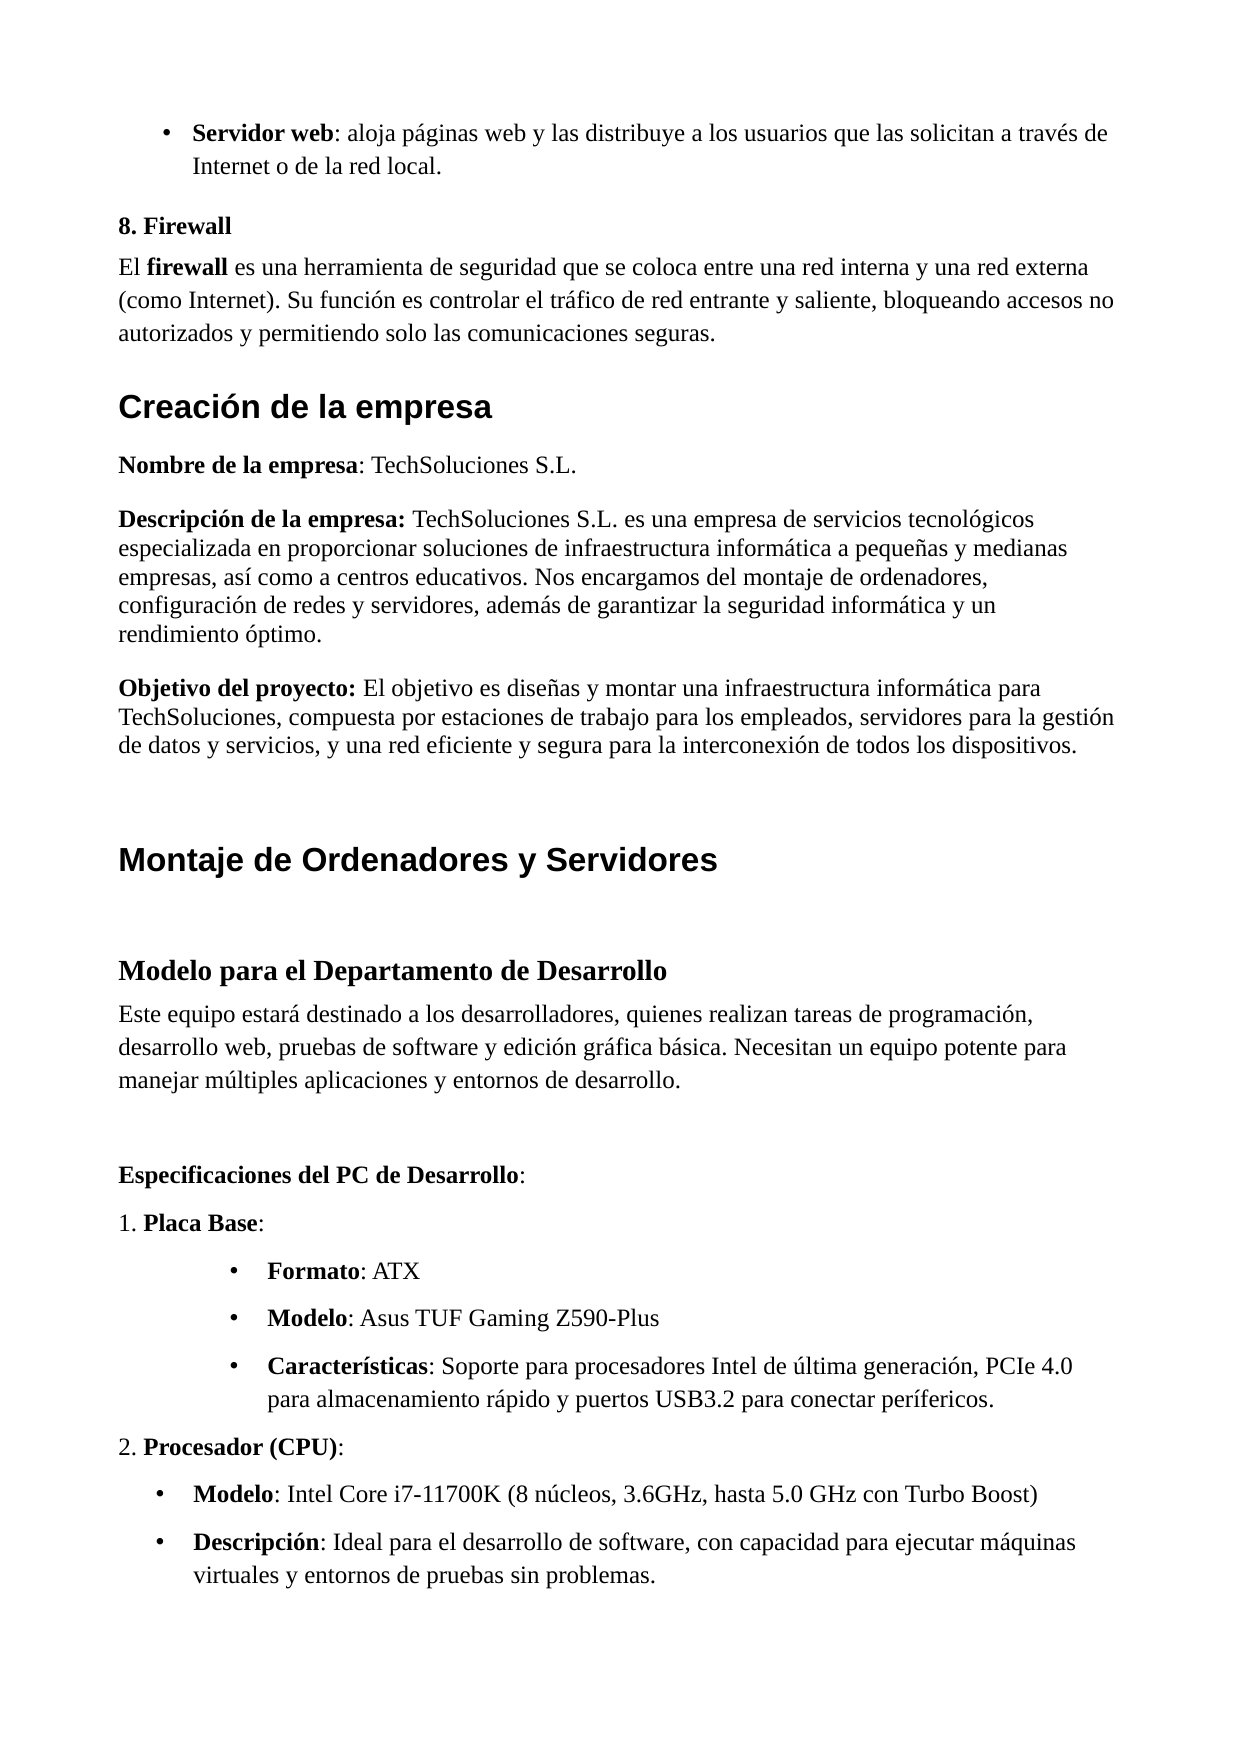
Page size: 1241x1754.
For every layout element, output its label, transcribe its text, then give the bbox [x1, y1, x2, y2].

list Formato: ATX [229, 1256, 1122, 1284]
list Servidor web: aloja páginas web y las distribuye a los usuarios que las solicitan a través de Internet o de la red local. [162, 118, 1122, 180]
subtitle Modelo para el Departamento de Desarrollo [118, 953, 1122, 987]
subtitle Objetivo del proyecto: El objetivo es diseñas y montar una infraestructura informática para TechSoluciones, compuesta por estaciones de trabajo para los empleados, servidores para la gestión de datos y servicios, y una red eficiente y segura para la interconexión de todos los dispositivos. [118, 673, 1122, 759]
list Modelo: Asus TUF Gaming Z590-Plus [229, 1303, 1122, 1332]
subtitle Creación de la empresa [118, 387, 1122, 425]
subtitle Nombre de la empresa: TechSoluciones S.L. [118, 450, 1122, 479]
subtitle 8. Firewall [118, 211, 1122, 240]
subtitle Montaje de Ordenadores y Servidores [118, 840, 1122, 878]
text 1. Placa Base: [118, 1208, 1122, 1237]
list Descripción: Ideal para el desarrollo de software, con capacidad para ejecutar máquinas virtuales y entornos de pruebas sin problemas. [156, 1527, 1122, 1588]
list Modelo: Intel Core i7-11700K (8 núcleos, 3.6GHz, hasta 5.0 GHz con Turbo Boost) [156, 1479, 1122, 1508]
text 2. Procesador (CPU): [118, 1432, 1122, 1460]
text El firewall es una herramienta de seguridad que se coloca entre una red interna y una red externa (como Internet). Su función es controlar el tráfico de red entrante y saliente, bloqueando accesos no autorizados y permitiendo solo las comunicaciones seguras. [118, 252, 1122, 347]
list Características: Soporte para procesadores Intel de última generación, PCIe 4.0 para almacenamiento rápido y puertos USB3.2 para conectar perífericos. [229, 1351, 1122, 1413]
subtitle Descripción de la empresa: TechSoluciones S.L. es una empresa de servicios tecnológicos especializada en proporcionar soluciones de infraestructura informática a pequeñas y medianas empresas, así como a centros educativos. Nos encargamos del montaje de ordenadores, configuración de redes y servidores, además de garantizar la seguridad informática y un rendimiento óptimo. [118, 504, 1122, 648]
text Este equipo estará destinado a los desarrolladores, quienes realizan tareas de programación, desarrollo web, pruebas de software y edición gráfica básica. Necesitan un equipo potente para manejar múltiples aplicaciones y entornos de desarrollo. [118, 999, 1122, 1094]
text Especificaciones del PC de Desarrollo: [118, 1161, 1122, 1189]
